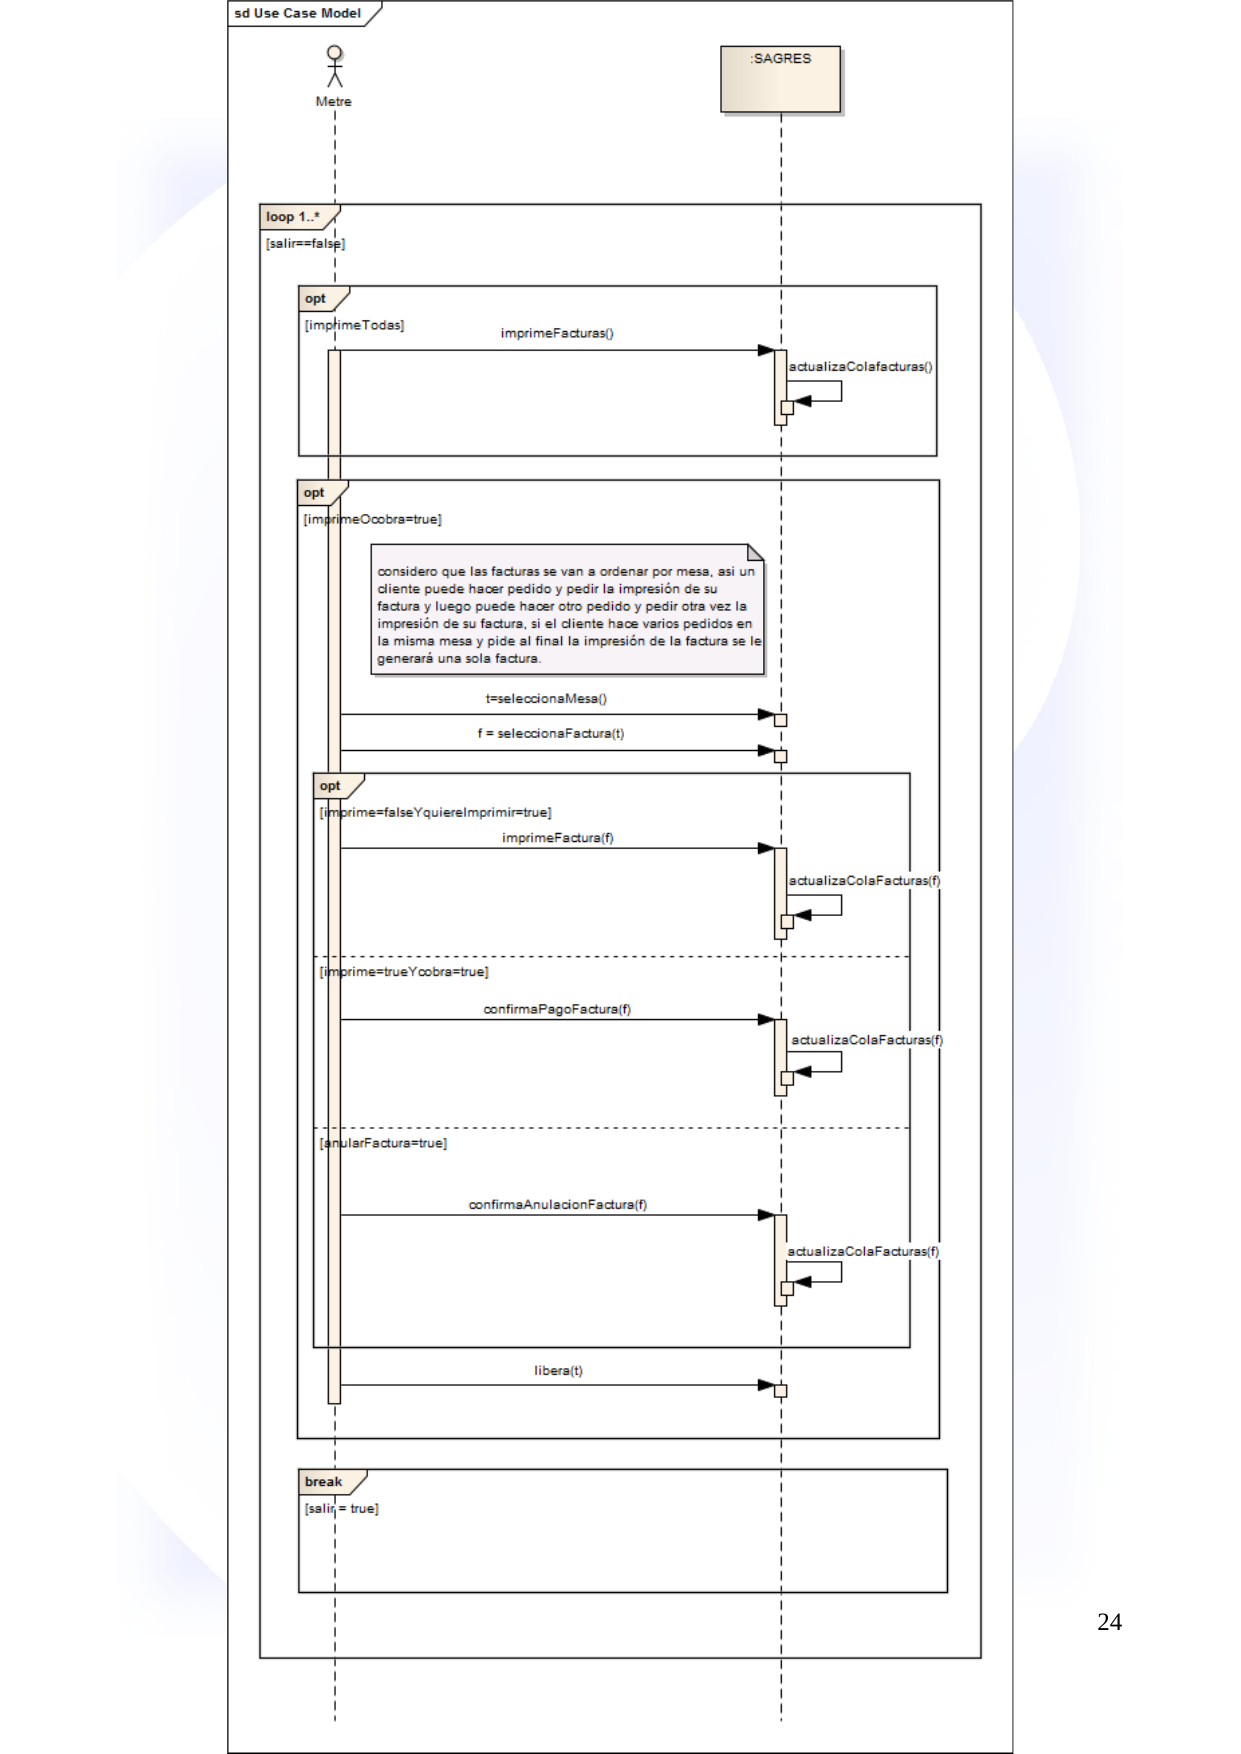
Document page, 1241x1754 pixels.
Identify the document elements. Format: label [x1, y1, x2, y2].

picture [118, 0, 1122, 1754]
